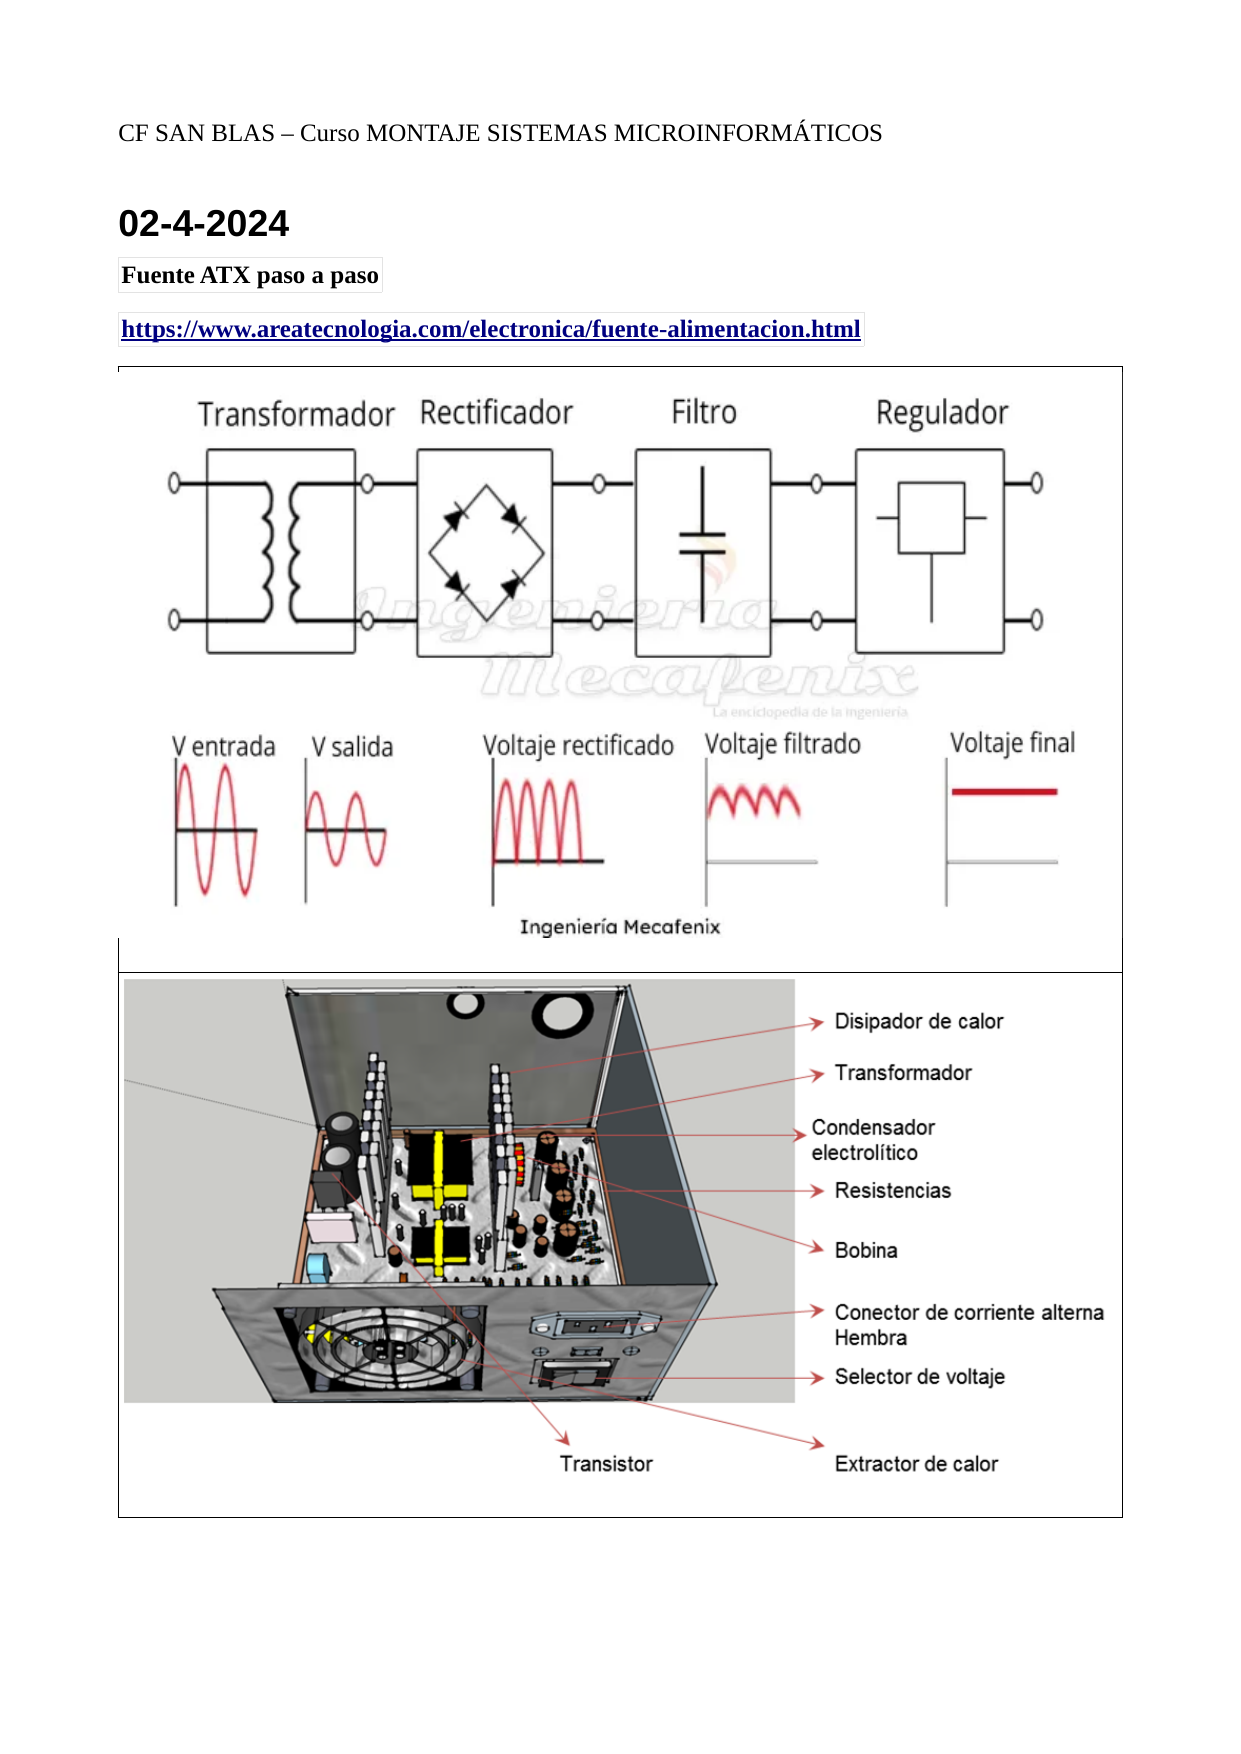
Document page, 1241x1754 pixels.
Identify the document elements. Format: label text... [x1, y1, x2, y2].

subtitle 02-4-2024 [118, 201, 1122, 244]
text https://www.areatecnologia.com/electronica/fuente-alimentacion.html [119, 313, 864, 346]
picture [123, 978, 1117, 1482]
text [383, 257, 1122, 292]
text [865, 312, 1122, 346]
text Fuente ATX paso a paso [119, 258, 382, 292]
table_cell [119, 973, 1122, 1517]
table_header [119, 367, 1122, 372]
table_header [119, 938, 1122, 972]
picture [118, 372, 1123, 938]
